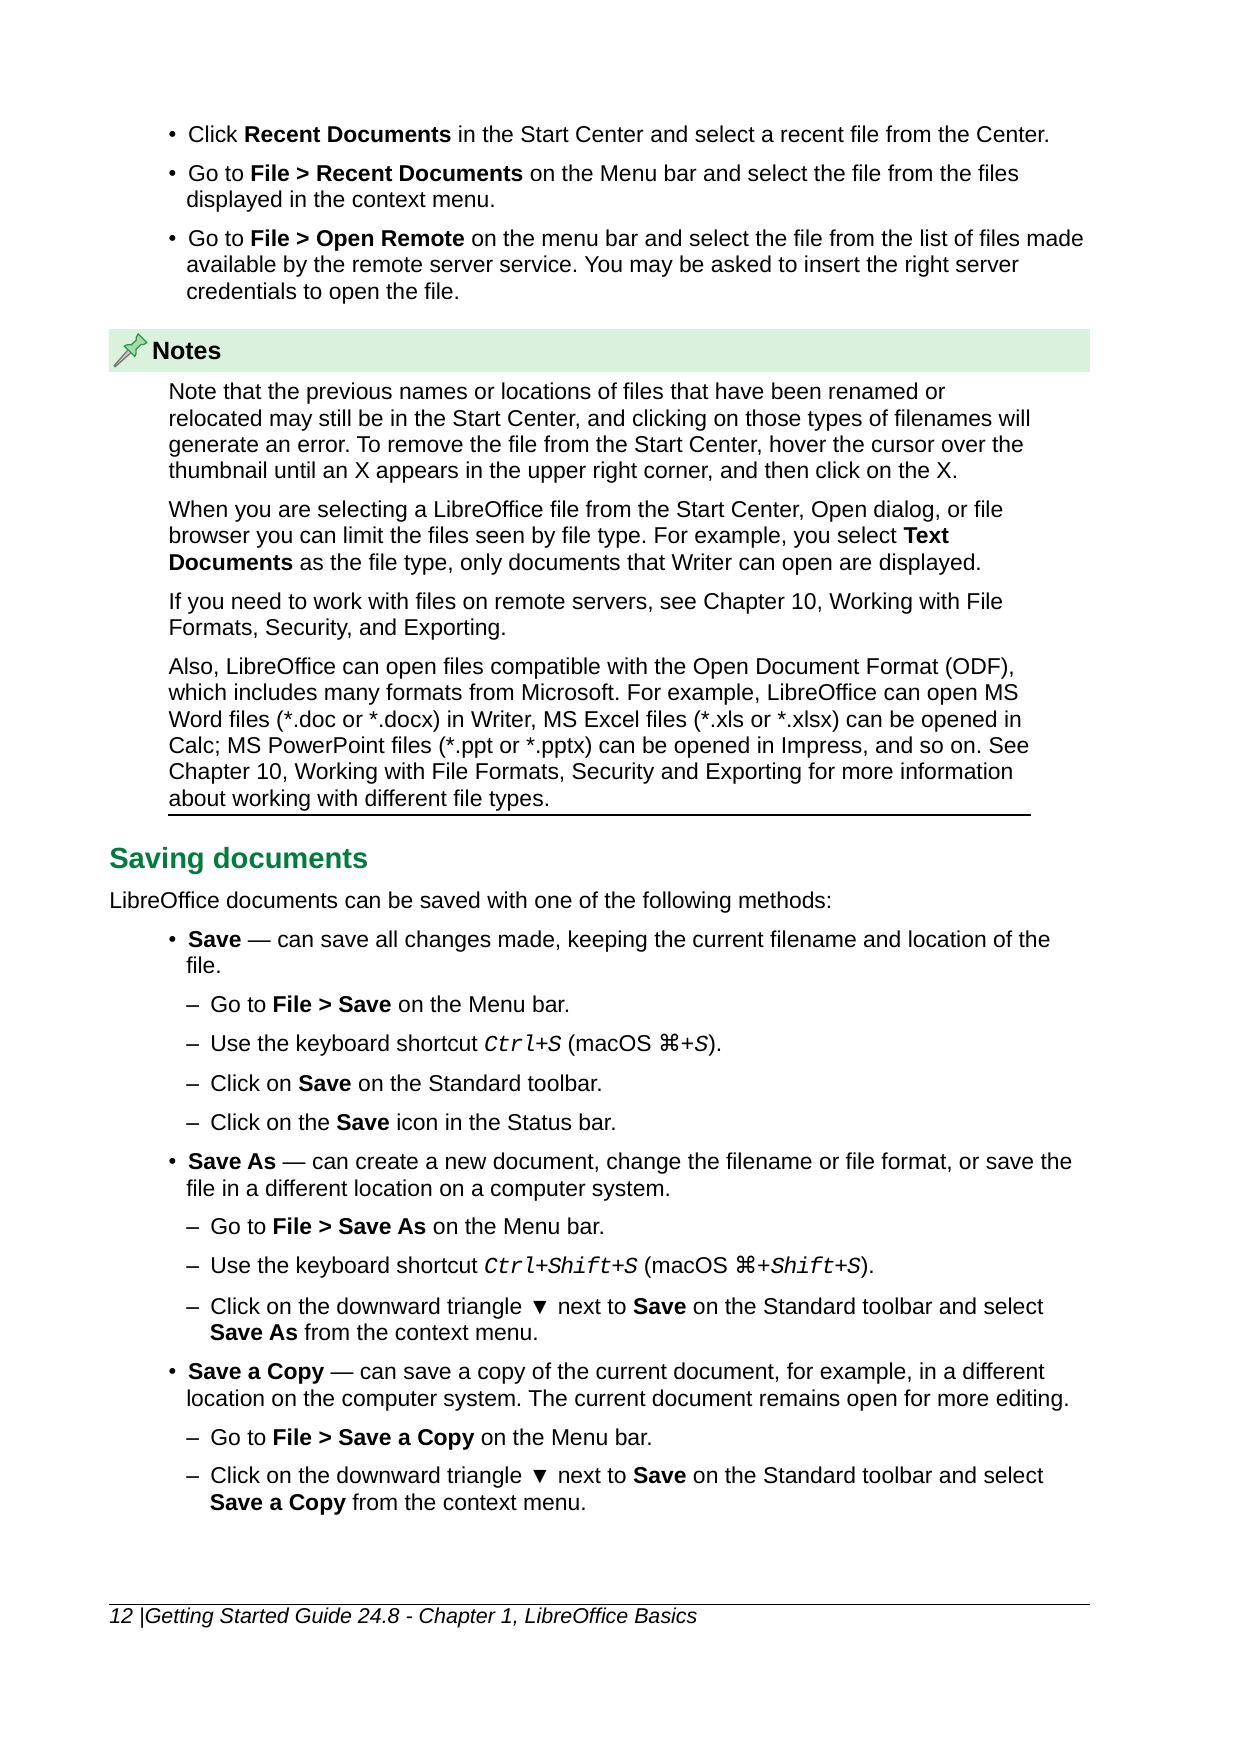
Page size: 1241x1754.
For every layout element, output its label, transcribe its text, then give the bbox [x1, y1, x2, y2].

list Save a Copy — can save a copy of the current document, for example, in a different location on the computer system. The current document remains open for more editing. [168, 1358, 1090, 1411]
text When you are selecting a LibreOffice file from the Start Center, Open dialog, or file browser you can limit the files seen by file type. For example, you select Text Documents as the file type, only documents that Writer can open are displayed. [168, 496, 1031, 575]
list Go to File > Recent Documents on the Menu bar and select the file from the files displayed in the context menu. [168, 160, 1090, 213]
text Note that the previous names or locations of files that have been renamed or relocated may still be in the Start Center, and clicking on those types of filenames will generate an error. To remove the file from the Start Center, hover the cursor over the thumbnail until an X appears in the upper right corner, and then click on the X. [168, 378, 1031, 483]
list Save — can save all changes made, keeping the current filename and location of the file. [168, 926, 1090, 978]
list Click on the downward triangle ▼ next to Save on the Standard toolbar and select Save As from the context menu. [186, 1293, 1090, 1346]
list LibreOffice documents can be saved with one of the following methods: [109, 887, 1090, 913]
list Use the keyboard shortcut Ctrl+Shift+S (macOS ⌘+Shift+S). [186, 1252, 1090, 1281]
text Also, LibreOffice can open files compatible with the Open Document Format (ODF), which includes many formats from Microsoft. For example, LibreOffice can open MS Word files (*.doc or *.docx) in Writer, MS Excel files (*.xls or *.xlsx) can be opened in Calc; MS PowerPoint files (*.ppt or *.pptx) can be opened in Impress, and so on. See Chapter 10, Working with File Formats, Security and Exporting for more information about working with different file types. [168, 653, 1031, 814]
list Save As — can create a new document, change the filename or file format, or save the file in a different location on a computer system. [168, 1148, 1090, 1201]
subtitle Saving documents [109, 841, 1090, 874]
list Go to File > Save on the Menu bar. [186, 991, 1090, 1017]
list Go to File > Save a Copy on the Menu bar. [186, 1423, 1090, 1450]
list Use the keyboard shortcut Ctrl+S (macOS ⌘+S). [186, 1029, 1090, 1058]
list Go to File > Open Remote on the menu bar and select the file from the list of files made available by the remote server service. You may be asked to insert the right server credentials to open the file. [168, 225, 1090, 304]
subtitle Notes [109, 329, 1090, 372]
list Click on the Save icon in the Status bar. [186, 1109, 1090, 1136]
list Click Recent Documents in the Start Center and select a recent file from the Center. [168, 121, 1090, 147]
list Click on the downward triangle ▼ next to Save on the Standard toolbar and select Save a Copy from the context menu. [186, 1462, 1090, 1515]
text If you need to work with files on remote servers, see Chapter 10, Working with File Formats, Security, and Exporting. [168, 588, 1031, 640]
list Click on Save on the Standard toolbar. [186, 1070, 1090, 1097]
list Go to File > Save As on the Menu bar. [186, 1213, 1090, 1240]
